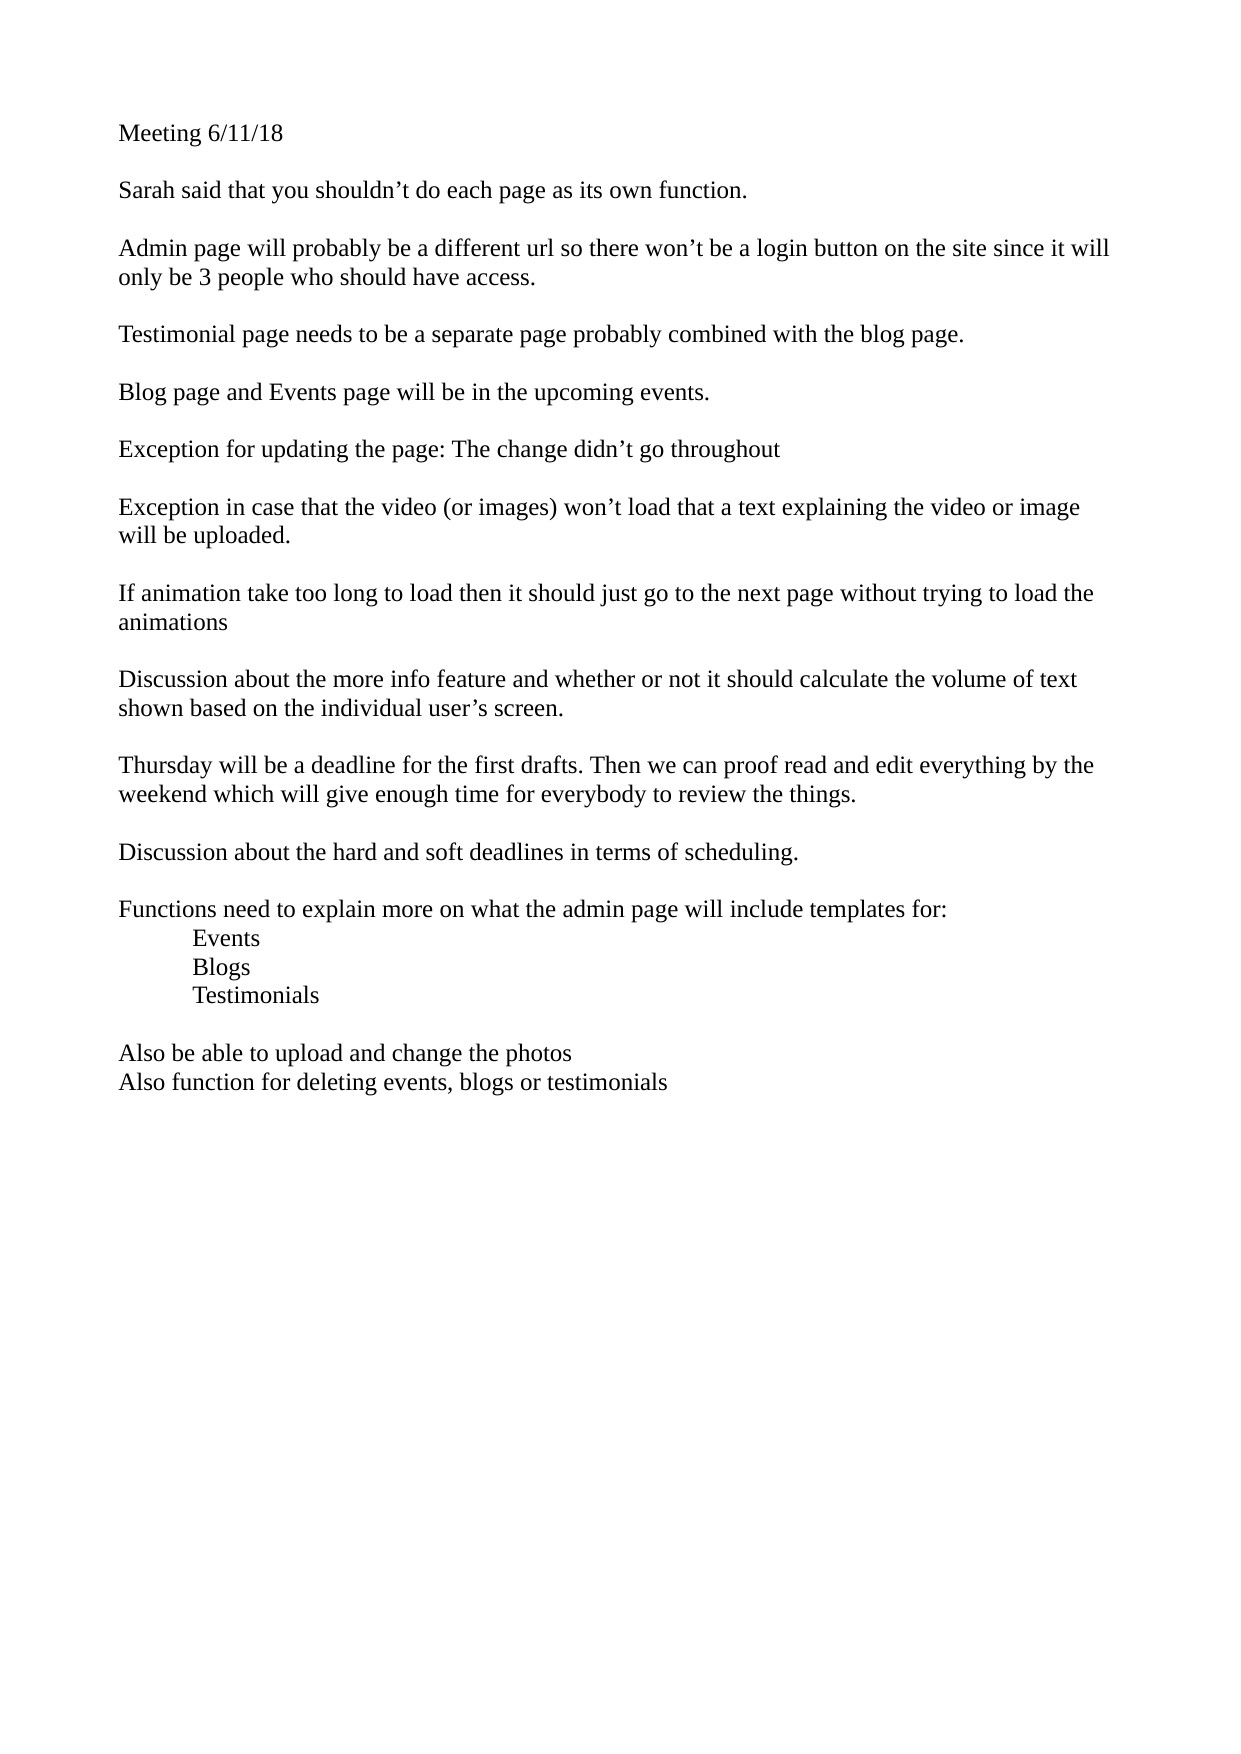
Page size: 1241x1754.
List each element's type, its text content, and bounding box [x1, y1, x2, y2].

text Admin page will probably be a different url so there won’t be a login button on the site since it will only be 3 people who should have access. [118, 233, 1122, 291]
text Discussion about the more info feature and whether or not it should calculate the volume of text shown based on the individual user’s screen. [118, 664, 1122, 722]
text Testimonial page needs to be a separate page probably combined with the blog page. [118, 319, 1122, 348]
text Meeting 6/11/18 [118, 118, 1122, 147]
text Sarah said that you shouldn’t do each page as its own function. [118, 176, 1122, 204]
text If animation take too long to load then it should just go to the next page without trying to load the animations [118, 578, 1122, 636]
text Also be able to upload and change the photos [118, 1038, 1122, 1067]
text Functions need to explain more on what the admin page will include templates for: [118, 894, 1122, 923]
text Blogs [118, 952, 1122, 981]
text Exception for updating the page: The change didn’t go throughout [118, 434, 1122, 463]
text Blog page and Events page will be in the upcoming events. [118, 377, 1122, 406]
text Discussion about the hard and soft deadlines in terms of scheduling. [118, 837, 1122, 866]
text Also function for deleting events, blogs or testimonials [118, 1067, 1122, 1096]
text Testimonials [118, 981, 1122, 1009]
text Thursday will be a deadline for the first drafts. Then we can proof read and edit everything by the weekend which will give enough time for everybody to review the things. [118, 751, 1122, 808]
text Events [118, 923, 1122, 952]
text Exception in case that the video (or images) won’t load that a text explaining the video or image will be uploaded. [118, 492, 1122, 549]
